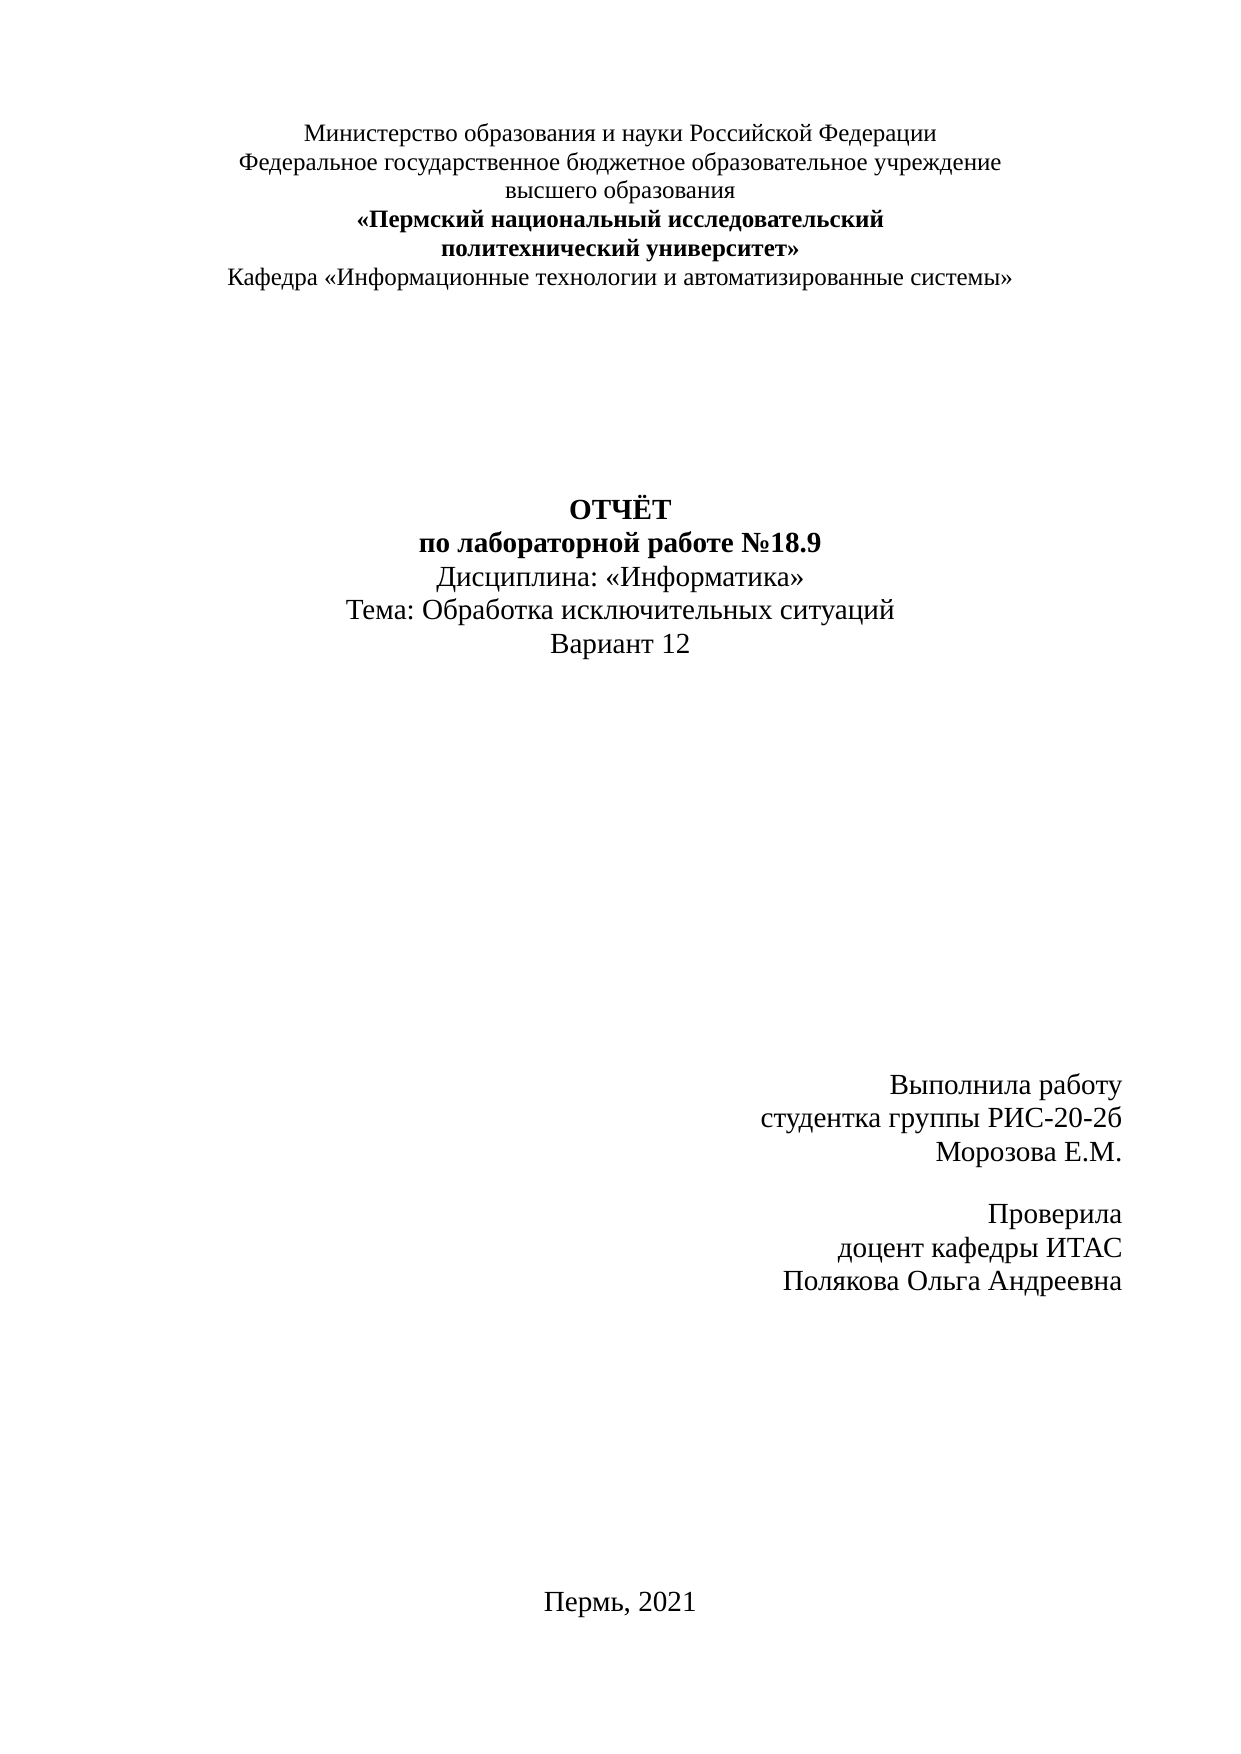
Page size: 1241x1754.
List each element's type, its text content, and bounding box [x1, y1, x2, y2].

text Дисциплина: «Информатика» [118, 559, 1122, 592]
text «Пермский национальный исследовательский [118, 204, 1122, 233]
text Тема: Обработка исключительных ситуаций [118, 592, 1122, 626]
text Вариант 12 [118, 626, 1122, 659]
text доцент кафедры ИТАС [118, 1230, 1122, 1263]
text ОТЧЁТ [118, 492, 1122, 525]
text высшего образования [118, 176, 1122, 204]
text Выполнила работу [118, 1067, 1122, 1100]
text Кафедра «Информационные технологии и автоматизированные системы» [118, 262, 1122, 291]
text политехнический университет» [118, 233, 1122, 262]
text Проверила [118, 1196, 1122, 1230]
text Федеральное государственное бюджетное образовательное учреждение [118, 147, 1122, 176]
text студентка группы РИС-20-2б [118, 1100, 1122, 1134]
text Полякова Ольга Андреевна [118, 1263, 1122, 1297]
text Министерство образования и науки Российской Федерации [118, 118, 1122, 147]
text Пермь, 2021 [118, 1584, 1122, 1618]
text Морозова Е.М. [118, 1134, 1122, 1167]
text по лабораторной работе №18.9 [118, 525, 1122, 559]
